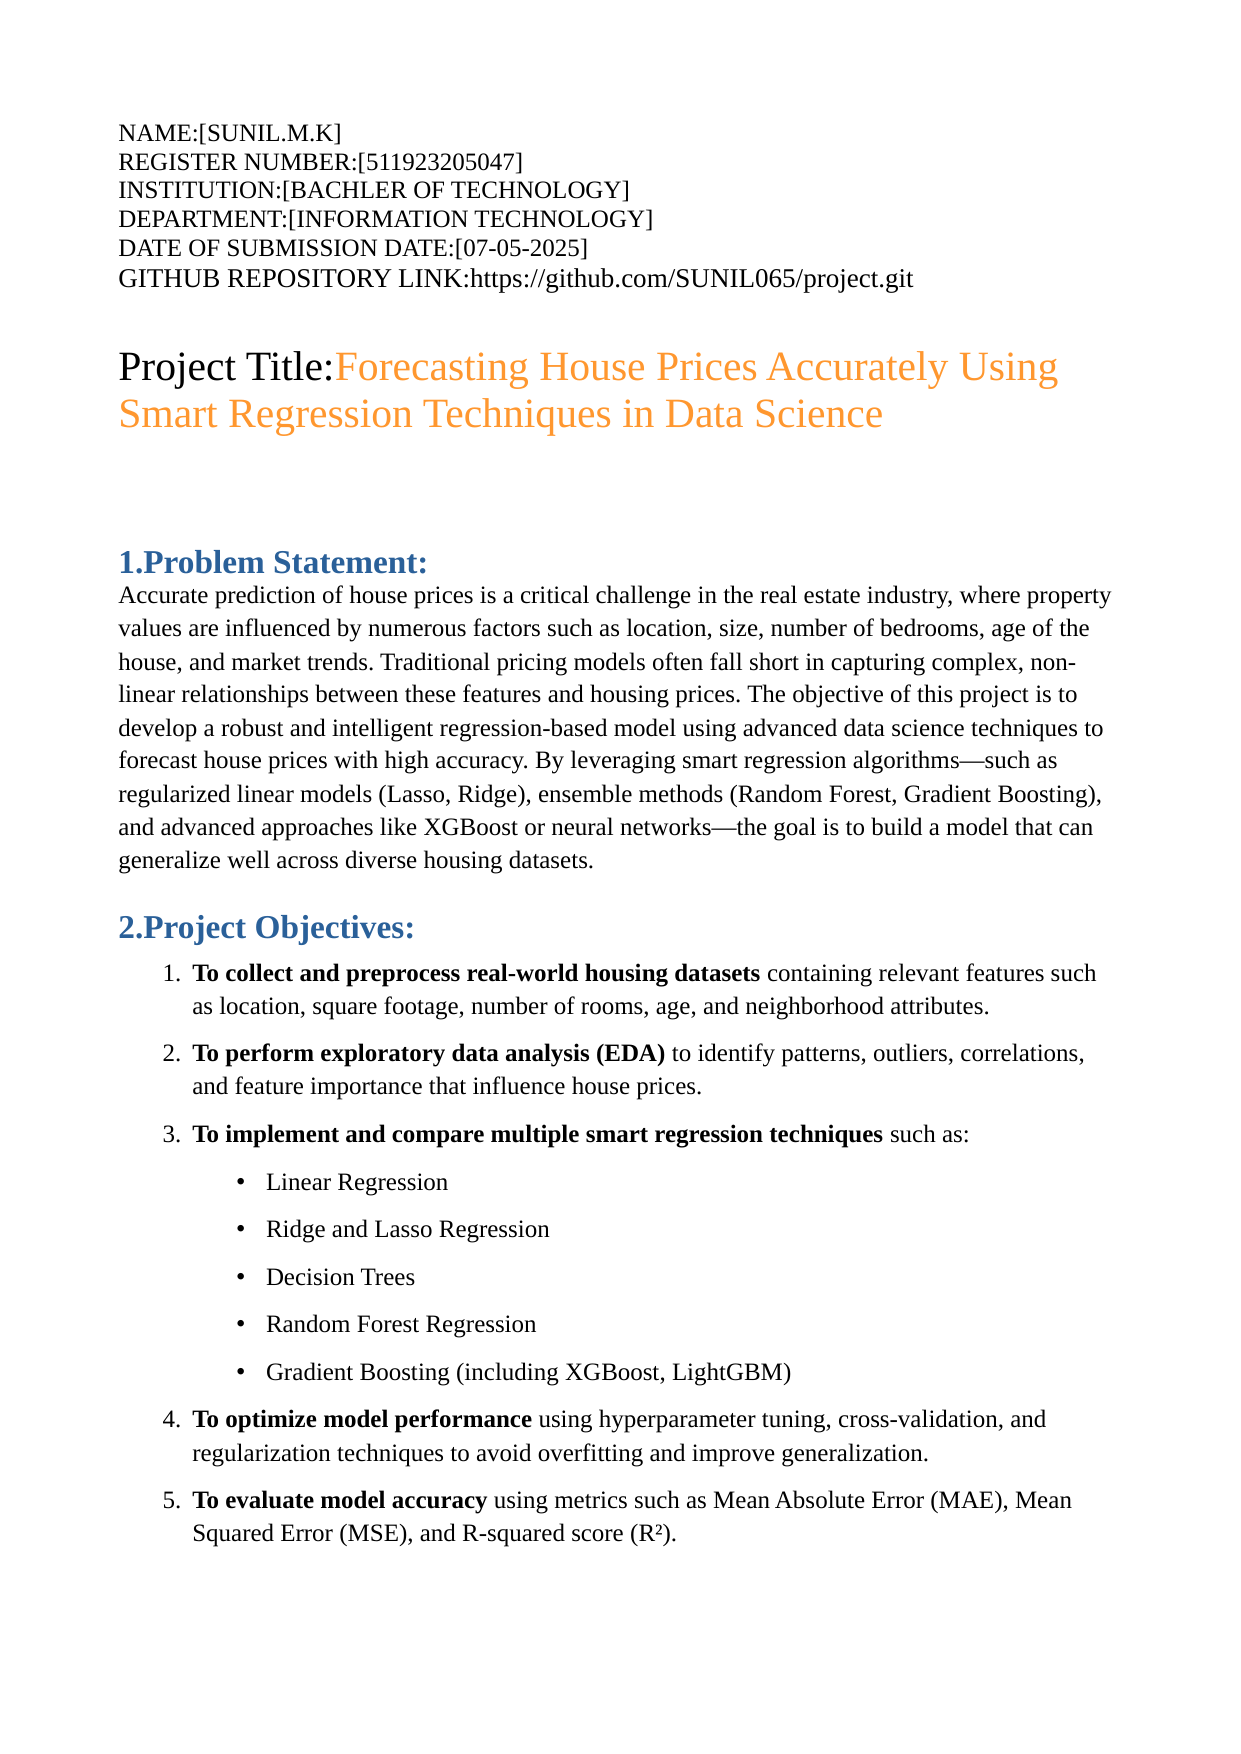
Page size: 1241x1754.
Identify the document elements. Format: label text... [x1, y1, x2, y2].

text DEPARTMENT:[INFORMATION TECHNOLOGY] [118, 204, 1122, 233]
list Linear Regression [236, 1167, 1122, 1195]
text REGISTER NUMBER:[511923205047] [118, 147, 1122, 176]
text GITHUB REPOSITORY LINK:https://github.com/SUNIL065/project.git [118, 262, 1122, 293]
text NAME:[SUNIL.M.K] [118, 118, 1122, 147]
text 1.Problem Statement: [118, 542, 1122, 581]
text Accurate prediction of house prices is a critical challenge in the real estate industry, where property values are influenced by numerous factors such as location, size, number of bedrooms, age of the house, and market trends. Traditional pricing models often fall short in capturing complex, non-linear relationships between these features and housing prices. The objective of this project is to develop a robust and intelligent regression-based model using advanced data science techniques to forecast house prices with high accuracy. By leveraging smart regression algorithms—such as regularized linear models (Lasso, Ridge), ensemble methods (Random Forest, Gradient Boosting), and advanced approaches like XGBoost or neural networks—the goal is to build a model that can generalize well across diverse housing datasets. [118, 581, 1122, 873]
list Ridge and Lasso Regression [236, 1214, 1122, 1243]
list Decision Trees [236, 1262, 1122, 1291]
list To implement and compare multiple smart regression techniques such as: [162, 1119, 1122, 1148]
list To evaluate model accuracy using metrics such as Mean Absolute Error (MAE), Mean Squared Error (MSE), and R-squared score (R²). [162, 1485, 1122, 1547]
list Gradient Boosting (including XGBoost, LightGBM) [236, 1357, 1122, 1386]
text DATE OF SUBMISSION DATE:[07-05-2025] [118, 233, 1122, 262]
list Random Forest Regression [236, 1309, 1122, 1338]
list To collect and preprocess real-world housing datasets containing relevant features such as location, square footage, number of rooms, age, and neighborhood attributes. [162, 958, 1122, 1019]
text INSTITUTION:[BACHLER OF TECHNOLOGY] [118, 176, 1122, 204]
subtitle 2.Project Objectives: [118, 907, 1122, 945]
list To optimize model performance using hyperparameter tuning, cross-validation, and regularization techniques to avoid overfitting and improve generalization. [162, 1404, 1122, 1466]
text Project Title:Forecasting House Prices Accurately Using Smart Regression Techniques in Data Science [118, 341, 1122, 437]
list To perform exploratory data analysis (EDA) to identify patterns, outliers, correlations, and feature importance that influence house prices. [162, 1038, 1122, 1100]
